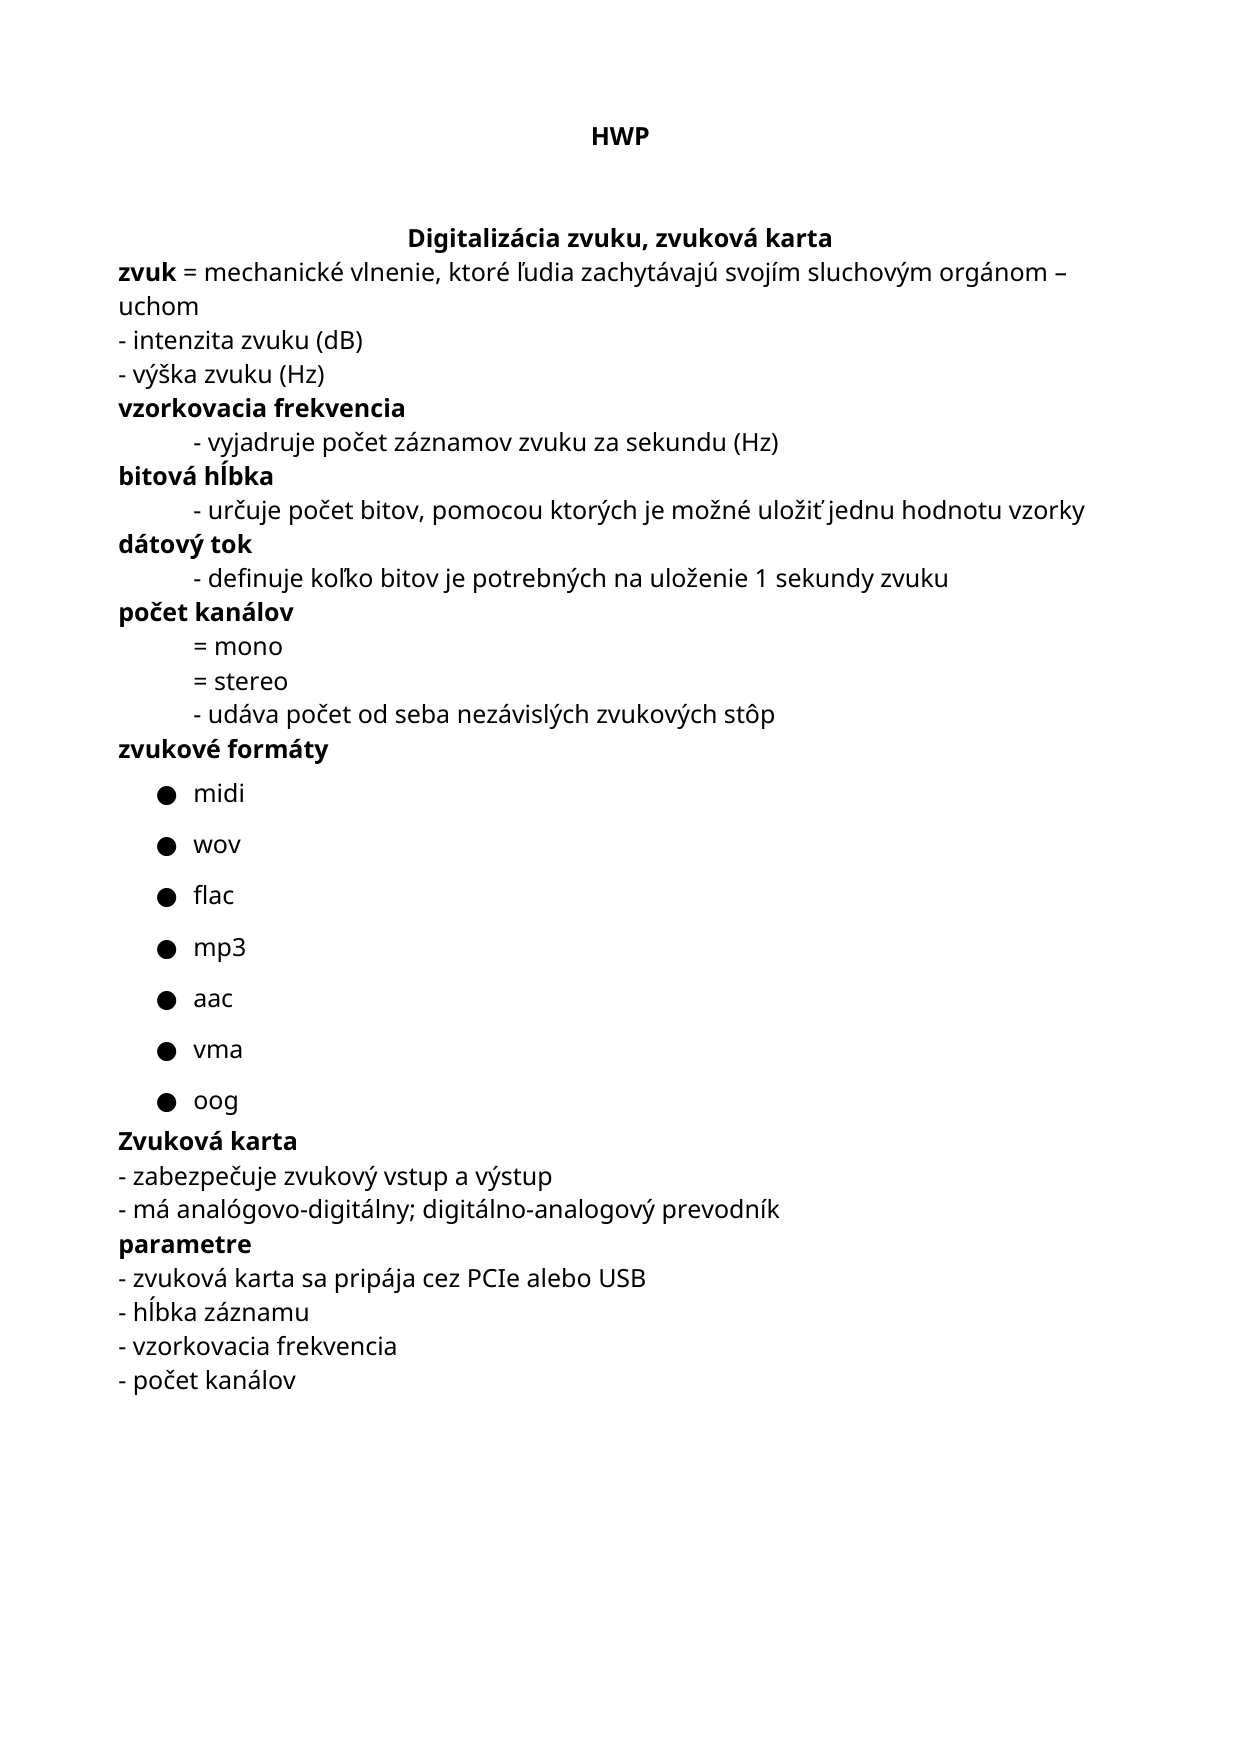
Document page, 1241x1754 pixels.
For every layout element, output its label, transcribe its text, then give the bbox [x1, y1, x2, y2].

list oog [156, 1073, 1122, 1124]
text - výška zvuku (Hz) [118, 357, 1122, 391]
text parametre [118, 1226, 1122, 1260]
text - zvuková karta sa pripája cez PCIe alebo USB [118, 1260, 1122, 1294]
text Zvuková karta [118, 1124, 1122, 1158]
list vma [156, 1022, 1122, 1073]
text - vzorkovacia frekvencia [118, 1328, 1122, 1362]
text - definuje koľko bitov je potrebných na uloženie 1 sekundy zvuku [118, 561, 1122, 595]
text - zabezpečuje zvukový vstup a výstup [118, 1158, 1122, 1192]
text zvukové formáty [118, 731, 1122, 765]
text - má analógovo-digitálny; digitálno-analogový prevodník [118, 1192, 1122, 1226]
text HWP [118, 118, 1122, 152]
text dátový tok [118, 527, 1122, 561]
text - počet kanálov [118, 1362, 1122, 1397]
list aac [156, 970, 1122, 1022]
text - hĺbka záznamu [118, 1294, 1122, 1328]
list midi [156, 765, 1122, 817]
text bitová hĺbka [118, 459, 1122, 493]
text vzorkovacia frekvencia [118, 391, 1122, 425]
text počet kanálov [118, 595, 1122, 629]
list flac [156, 868, 1122, 919]
text - intenzita zvuku (dB) [118, 322, 1122, 357]
text - udáva počet od seba nezávislých zvukových stôp [118, 697, 1122, 731]
list wov [156, 817, 1122, 868]
text Digitalizácia zvuku, zvuková karta [118, 220, 1122, 254]
list mp3 [156, 919, 1122, 970]
text - vyjadruje počet záznamov zvuku za sekundu (Hz) [118, 425, 1122, 459]
text zvuk = mechanické vlnenie, ktoré ľudia zachytávajú svojím sluchovým orgánom – uchom [118, 254, 1122, 322]
text - určuje počet bitov, pomocou ktorých je možné uložiť jednu hodnotu vzorky [118, 493, 1122, 527]
text = stereo [118, 663, 1122, 697]
text = mono [118, 629, 1122, 663]
